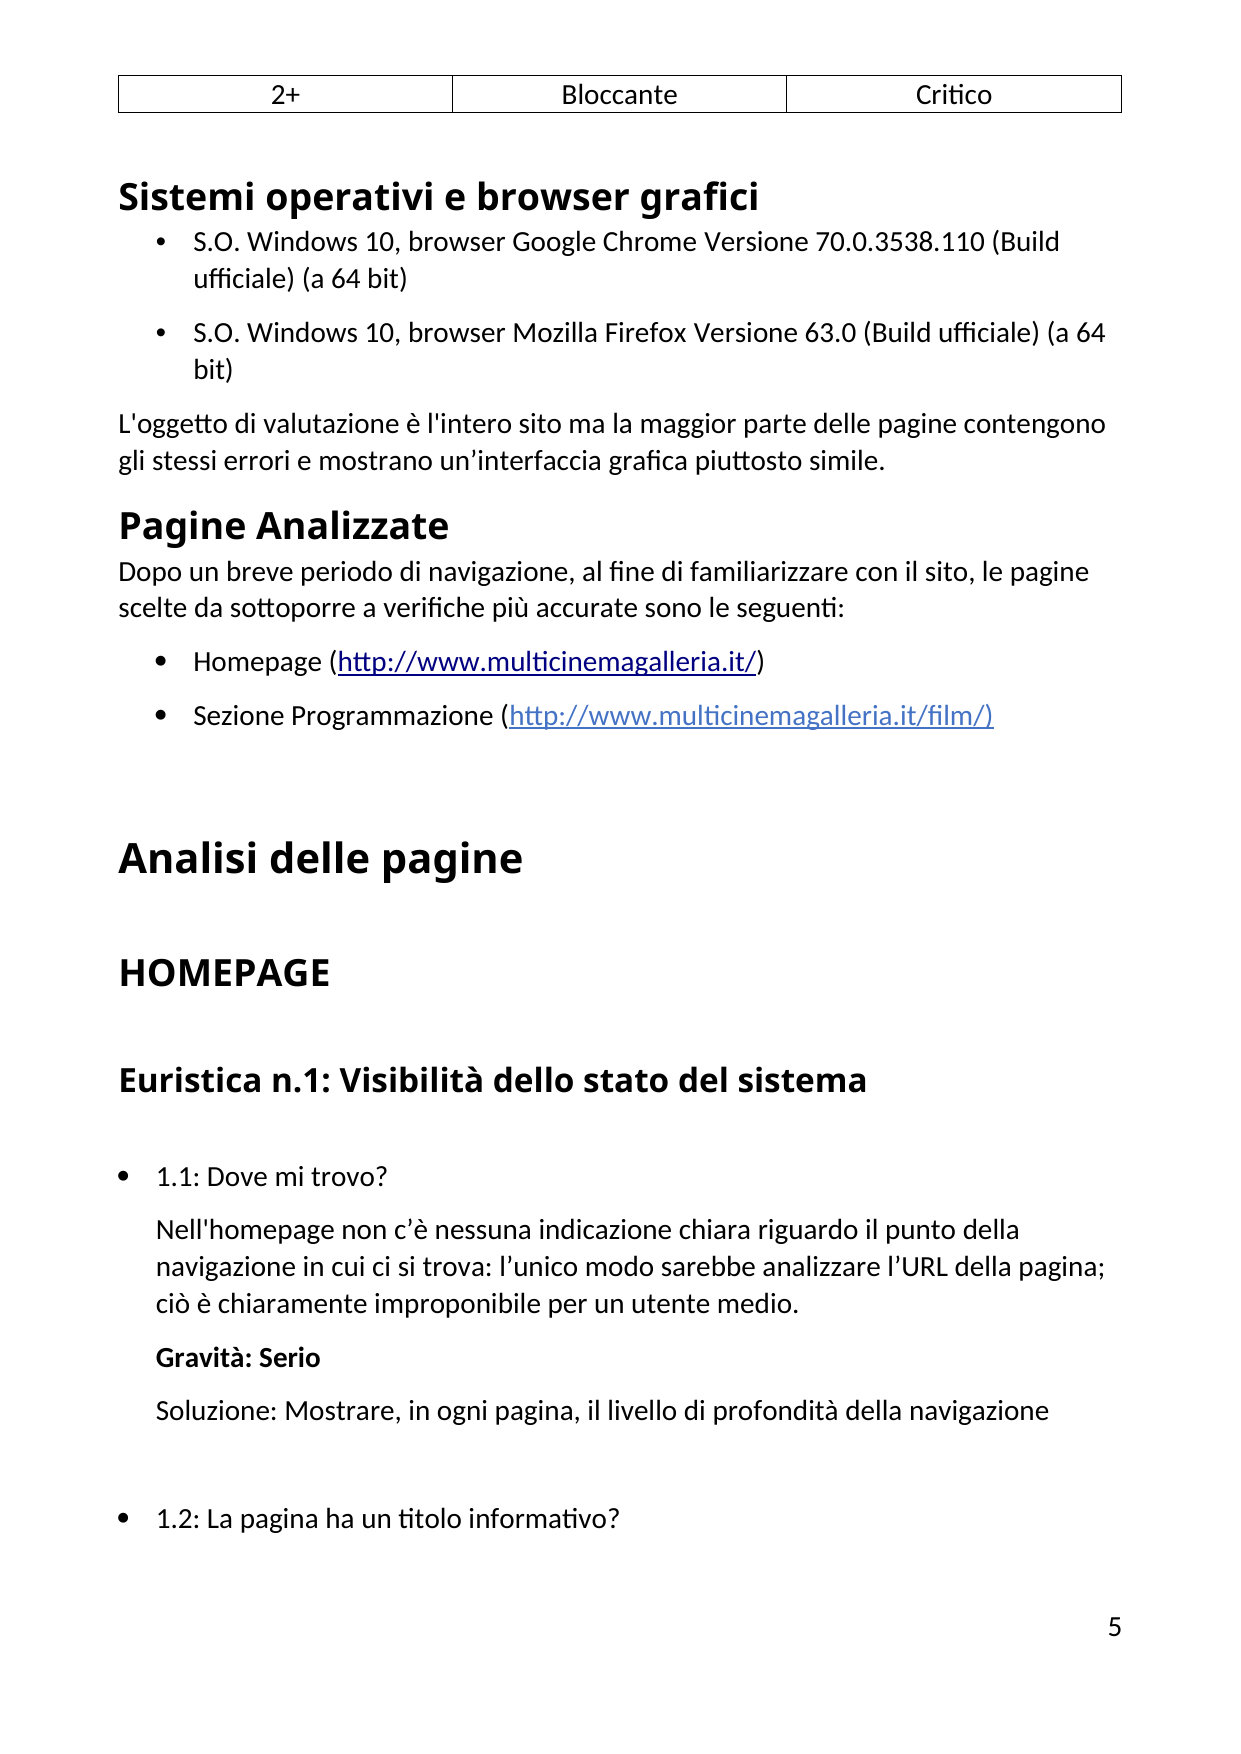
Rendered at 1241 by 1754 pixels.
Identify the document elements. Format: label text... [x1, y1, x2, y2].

list Sezione Programmazione (http://www.multicinemagalleria.it/film/) [156, 697, 1122, 732]
text Dopo un breve periodo di navigazione, al fine di familiarizzare con il sito, le pagine scelte da sottoporre a verifiche più accurate sono le seguenti: [118, 553, 1122, 625]
list Homepage (http://www.multicinemagalleria.it/) [156, 643, 1122, 679]
table_cell 2+ [119, 76, 452, 112]
table_cell Critico [787, 76, 1121, 112]
subtitle HOMEPAGE [118, 946, 1122, 997]
list 1.2: La pagina ha un titolo informativo? [118, 1500, 1122, 1535]
list 1.1: Dove mi trovo? [118, 1158, 1122, 1193]
list S.O. Windows 10, browser Mozilla Firefox Versione 63.0 (Build ufficiale) (a 64 bit) [156, 314, 1122, 387]
text Soluzione: Mostrare, in ogni pagina, il livello di profondità della navigazione [156, 1392, 1122, 1428]
subtitle Analisi delle pagine [118, 829, 1122, 886]
table_cell Bloccante [453, 76, 786, 112]
subtitle Sistemi operativi e browser grafici [118, 171, 1122, 222]
subtitle Pagine Analizzate [118, 499, 1122, 551]
text Nell'homepage non c’è nessuna indicazione chiara riguardo il punto della navigazione in cui ci si trova: l’unico modo sarebbe analizzare l’URL della pagina; ciò è chiaramente improponibile per un utente medio. [156, 1211, 1122, 1321]
list S.O. Windows 10, browser Google Chrome Versione 70.0.3538.110 (Build ufficiale) (a 64 bit) [156, 223, 1122, 296]
text L'oggetto di valutazione è l'intero sito ma la maggior parte delle pagine contengono gli stessi errori e mostrano un’interfaccia grafica piuttosto simile. [118, 405, 1122, 477]
text Gravità: Serio [156, 1339, 1122, 1374]
subtitle Euristica n.1: Visibilità dello stato del sistema [118, 1057, 1122, 1102]
